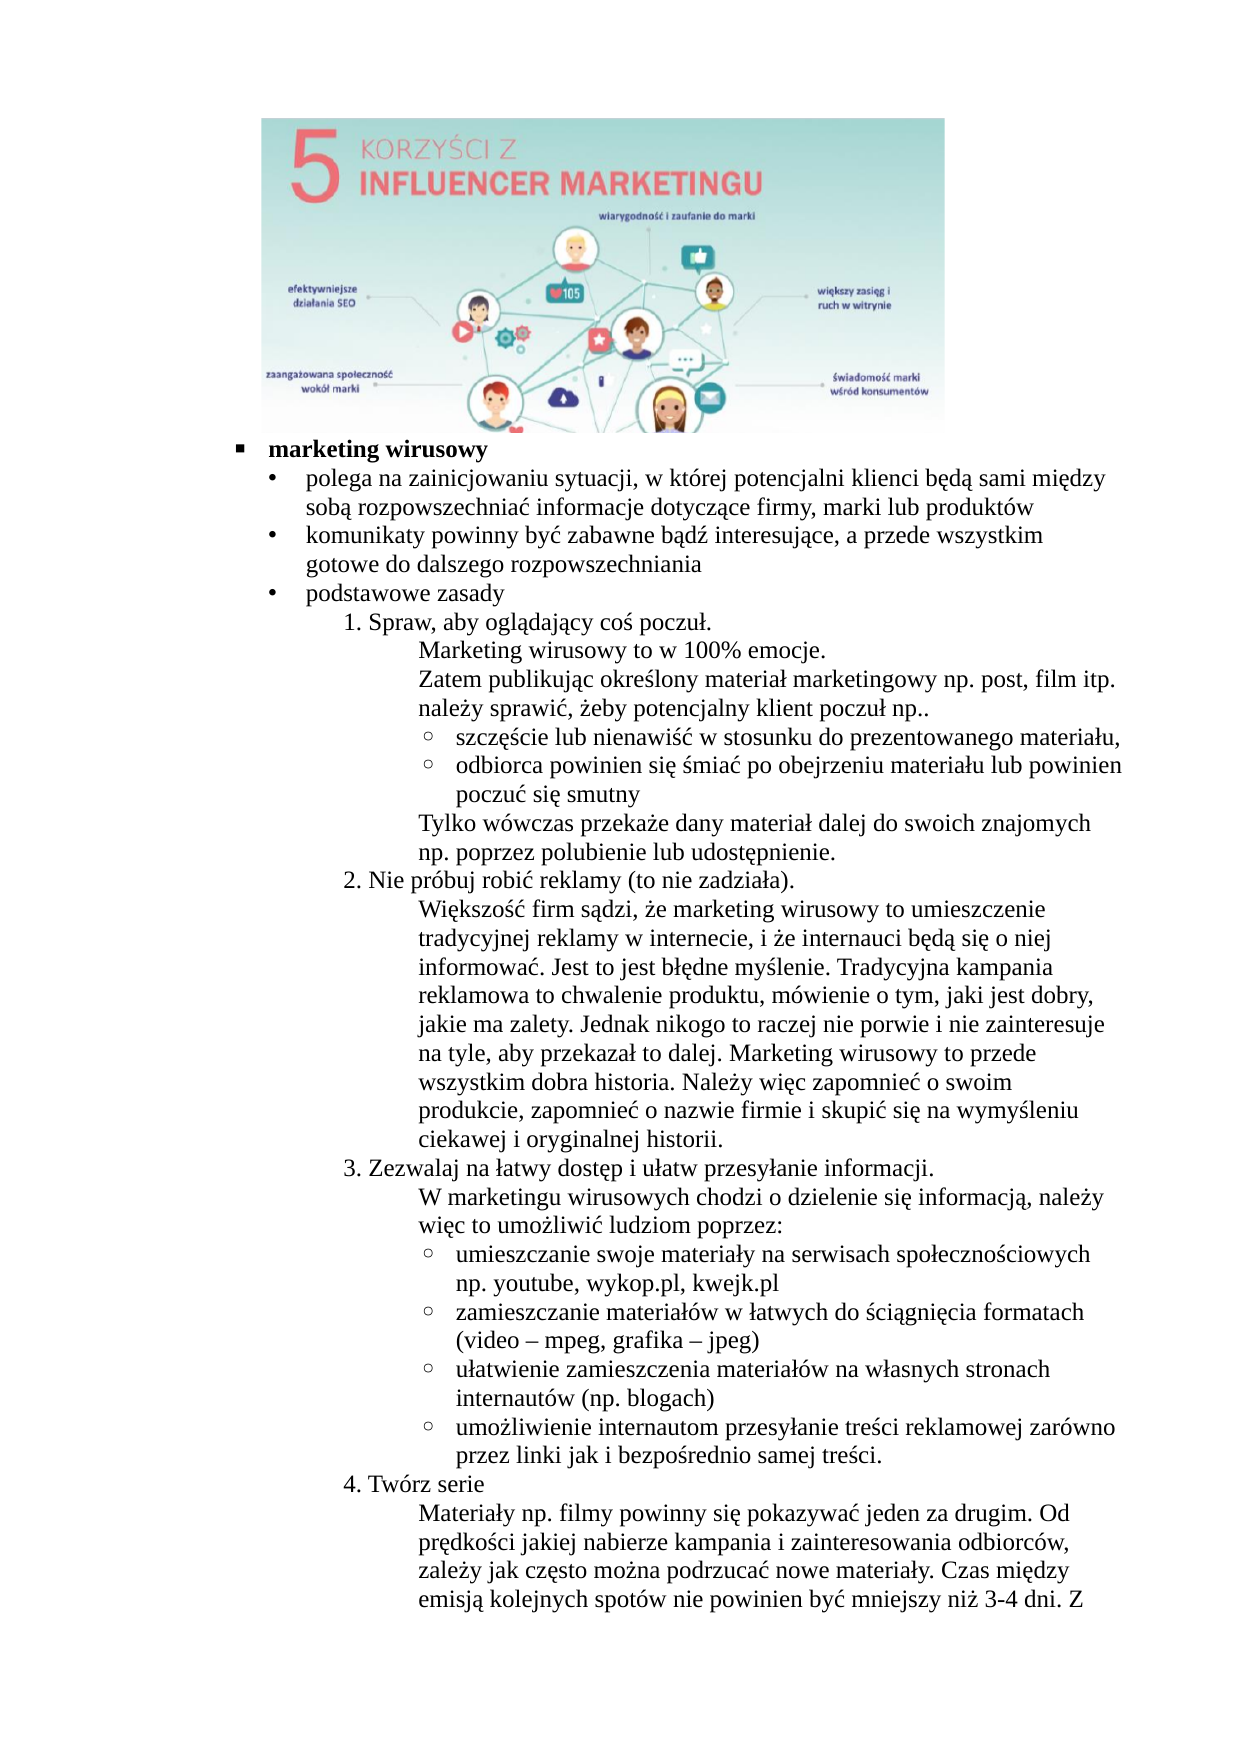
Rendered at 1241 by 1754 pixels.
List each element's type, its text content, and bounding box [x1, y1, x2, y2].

list Materiały np. filmy powinny się pokazywać jeden za drugim. Od prędkości jakiej nabierze kampania i zainteresowania odbiorców, zależy jak często można podrzucać nowe materiały. Czas między emisją kolejnych spotów nie powinien być mniejszy niż 3-4 dni. Z [381, 1498, 1122, 1613]
list zamieszczanie materiałów w łatwych do ściągnięcia formatach (video – mpeg, grafika – jpeg) [418, 1297, 1122, 1354]
list Większość firm sądzi, że marketing wirusowy to umieszczenie tradycyjnej reklamy w internecie, i że internauci będą się o niej informować. Jest to jest błędne myślenie. Tradycyjna kampania reklamowa to chwalenie produktu, mówienie o tym, jaki jest dobry, jakie ma zalety. Jednak nikogo to raczej nie porwie i nie zainteresuje na tyle, aby przekazał to dalej. Marketing wirusowy to przede wszystkim dobra historia. Należy więc zapomnieć o swoim produkcie, zapomnieć o nazwie firmie i skupić się na wymyśleniu ciekawej i oryginalnej historii. [381, 894, 1122, 1153]
list 4. Twórz serie [306, 1469, 1122, 1498]
list podstawowe zasady [268, 578, 1122, 607]
list Marketing wirusowy to w 100% emocje. [381, 636, 1122, 664]
list komunikaty powinny być zabawne bądź interesujące, a przede wszystkim gotowe do dalszego rozpowszechniania [268, 521, 1122, 578]
list ułatwienie zamieszczenia materiałów na własnych stronach internautów (np. blogach) [418, 1354, 1122, 1412]
list W marketingu wirusowych chodzi o dzielenie się informacją, należy więc to umożliwić ludziom poprzez: [381, 1182, 1122, 1239]
list polega na zainicjowaniu sytuacji, w której potencjalni klienci będą sami między sobą rozpowszechniać informacje dotyczące firmy, marki lub produktów [268, 463, 1122, 521]
list 2. Nie próbuj robić reklamy (to nie zadziała). [306, 866, 1122, 894]
list marketing wirusowy [231, 434, 1122, 463]
list Zatem publikując określony materiał marketingowy np. post, film itp. należy sprawić, żeby potencjalny klient poczuł np.. [381, 664, 1122, 722]
list odbiorca powinien się śmiać po obejrzeniu materiału lub powinien poczuć się smutny [418, 751, 1122, 808]
picture [261, 118, 945, 433]
list 3. Zezwalaj na łatwy dostęp i ułatw przesyłanie informacji. [306, 1153, 1122, 1182]
list umieszczanie swoje materiały na serwisach społecznościowych np. youtube, wykop.pl, kwejk.pl [418, 1239, 1122, 1297]
list 1. Spraw, aby oglądający coś poczuł. [306, 607, 1122, 636]
list umożliwienie internautom przesyłanie treści reklamowej zarówno przez linki jak i bezpośrednio samej treści. [418, 1412, 1122, 1469]
list szczęście lub nienawiść w stosunku do prezentowanego materiału, [418, 722, 1122, 751]
list Tylko wówczas przekaże dany materiał dalej do swoich znajomych np. poprzez polubienie lub udostępnienie. [381, 808, 1122, 866]
